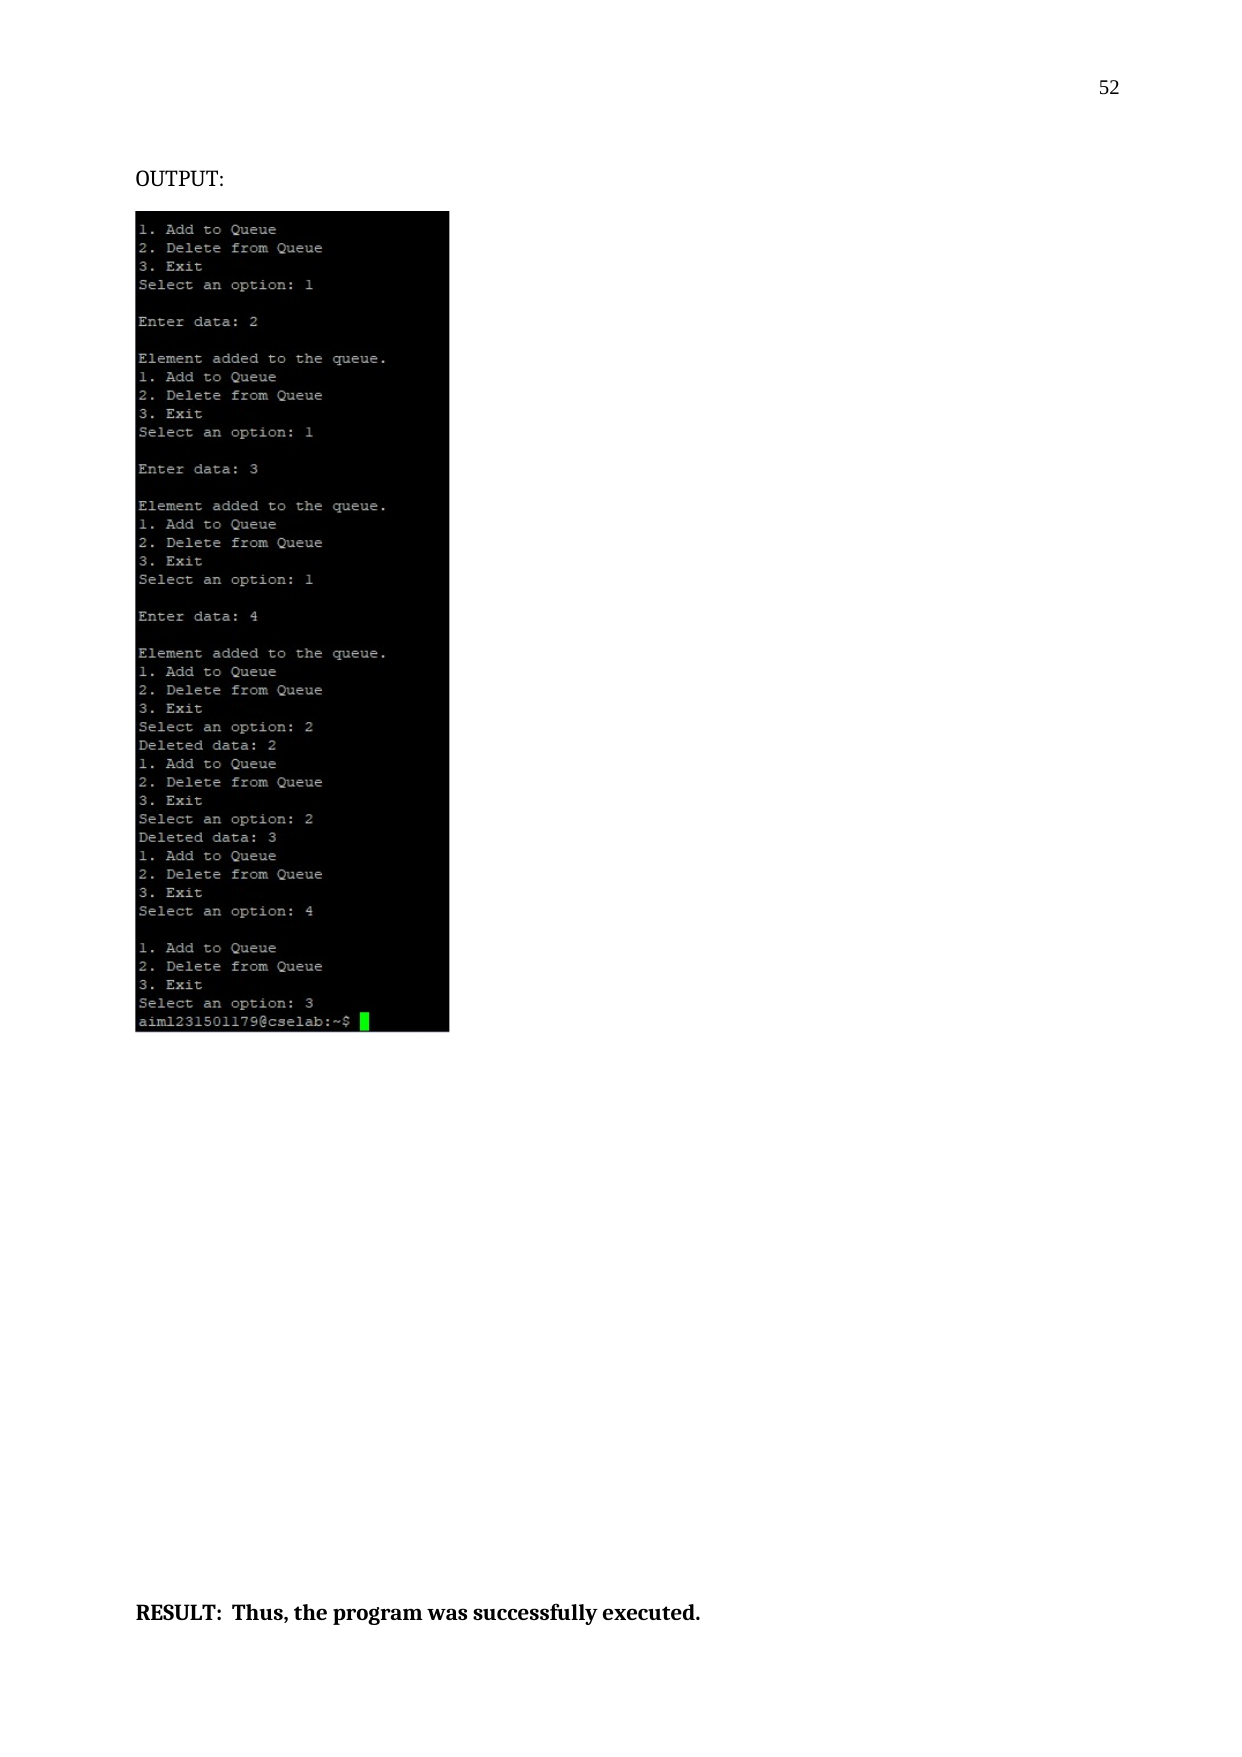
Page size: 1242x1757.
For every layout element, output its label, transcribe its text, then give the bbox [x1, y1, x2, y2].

text RESULT: Thus, the program was successfully executed. [136, 1600, 1150, 1626]
text OUTPUT: [136, 166, 1150, 193]
